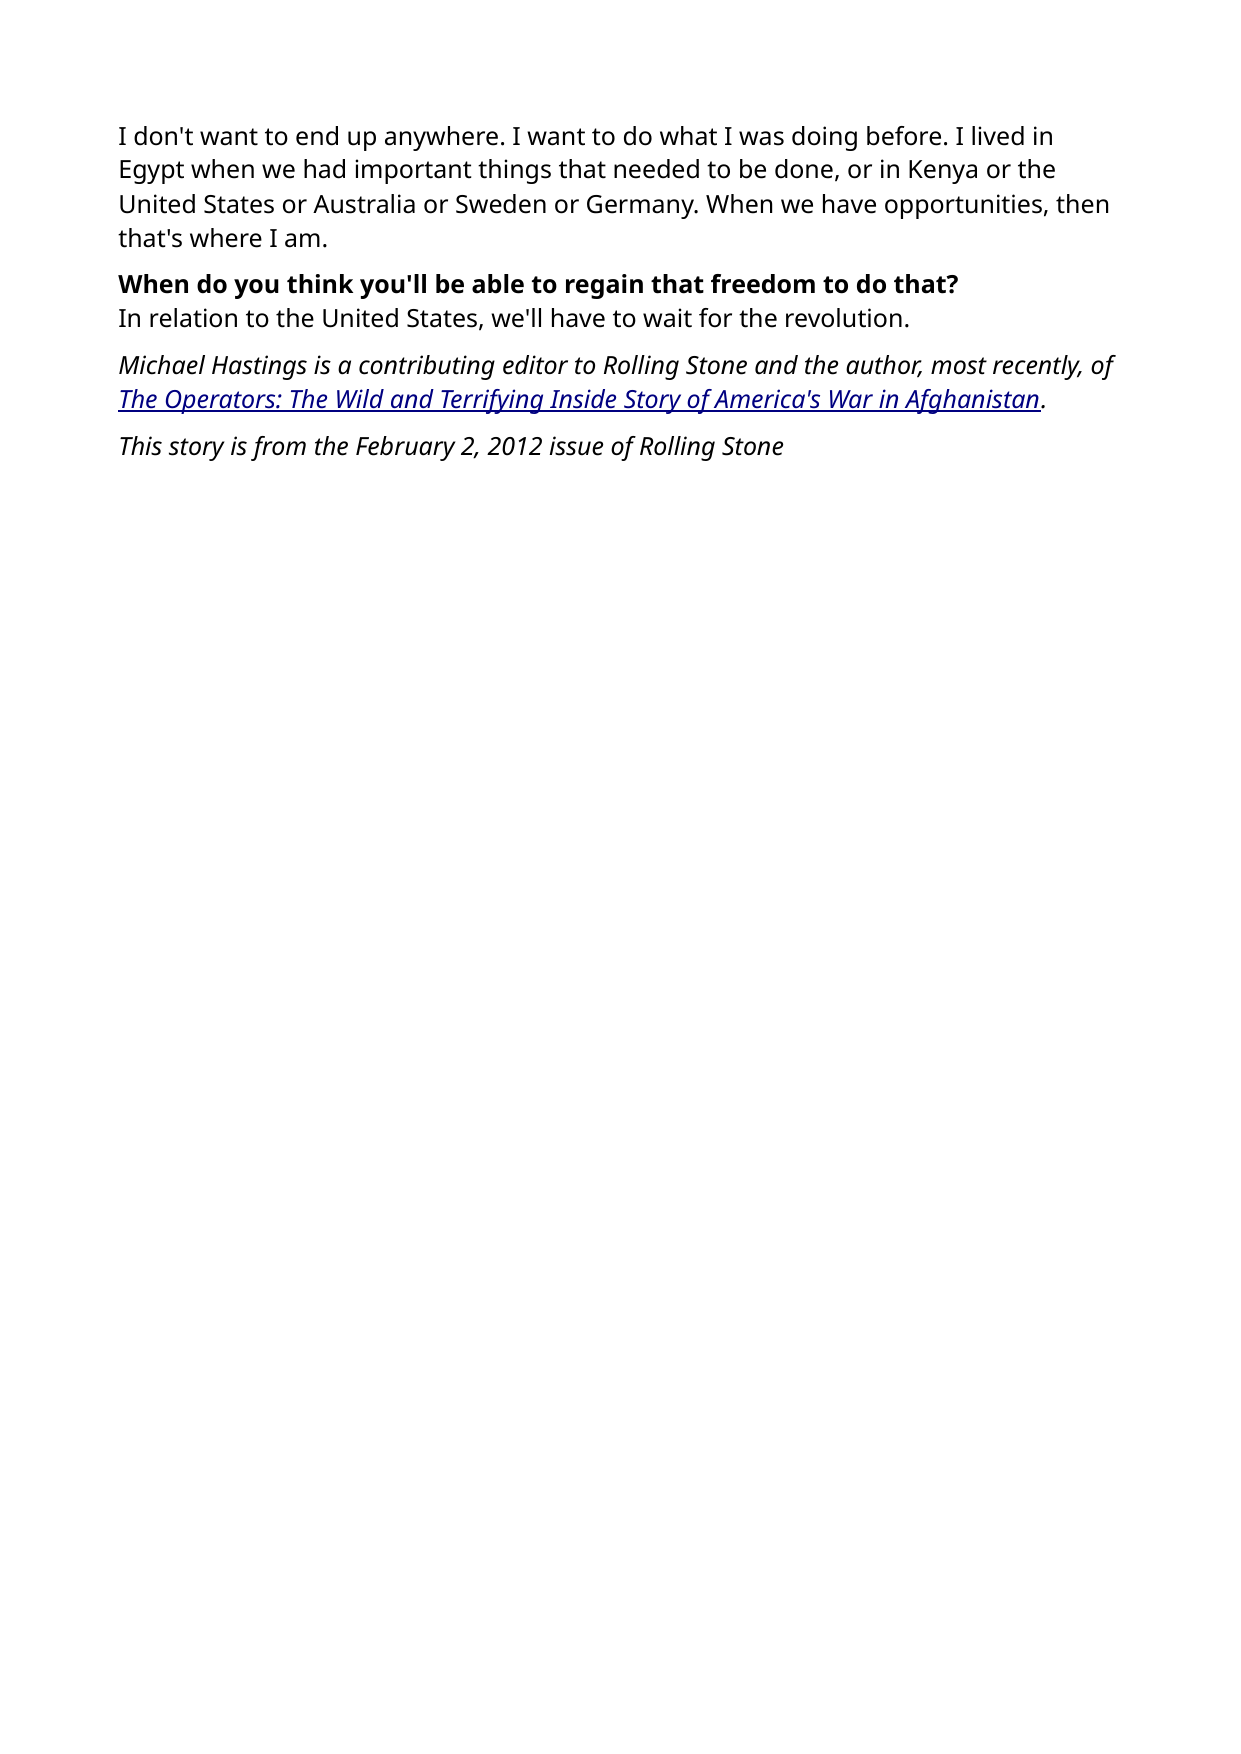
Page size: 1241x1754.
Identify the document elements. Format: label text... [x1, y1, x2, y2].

text I don't want to end up anywhere. I want to do what I was doing before. I lived in Egypt when we had important things that needed to be done, or in Kenya or the United States or Australia or Sweden or Germany. When we have opportunities, then that's where I am. [118, 118, 1122, 254]
text When do you think you'll be able to regain that freedom to do that? In relation to the United States, we'll have to wait for the revolution. [118, 267, 1122, 335]
text This story is from the February 2, 2012 issue of Rolling Stone [118, 428, 1122, 462]
text Michael Hastings is a contributing editor to Rolling Stone and the author, most recently, of The Operators: The Wild and Terrifying Inside Story of America's War in Afghanistan. [118, 347, 1122, 416]
